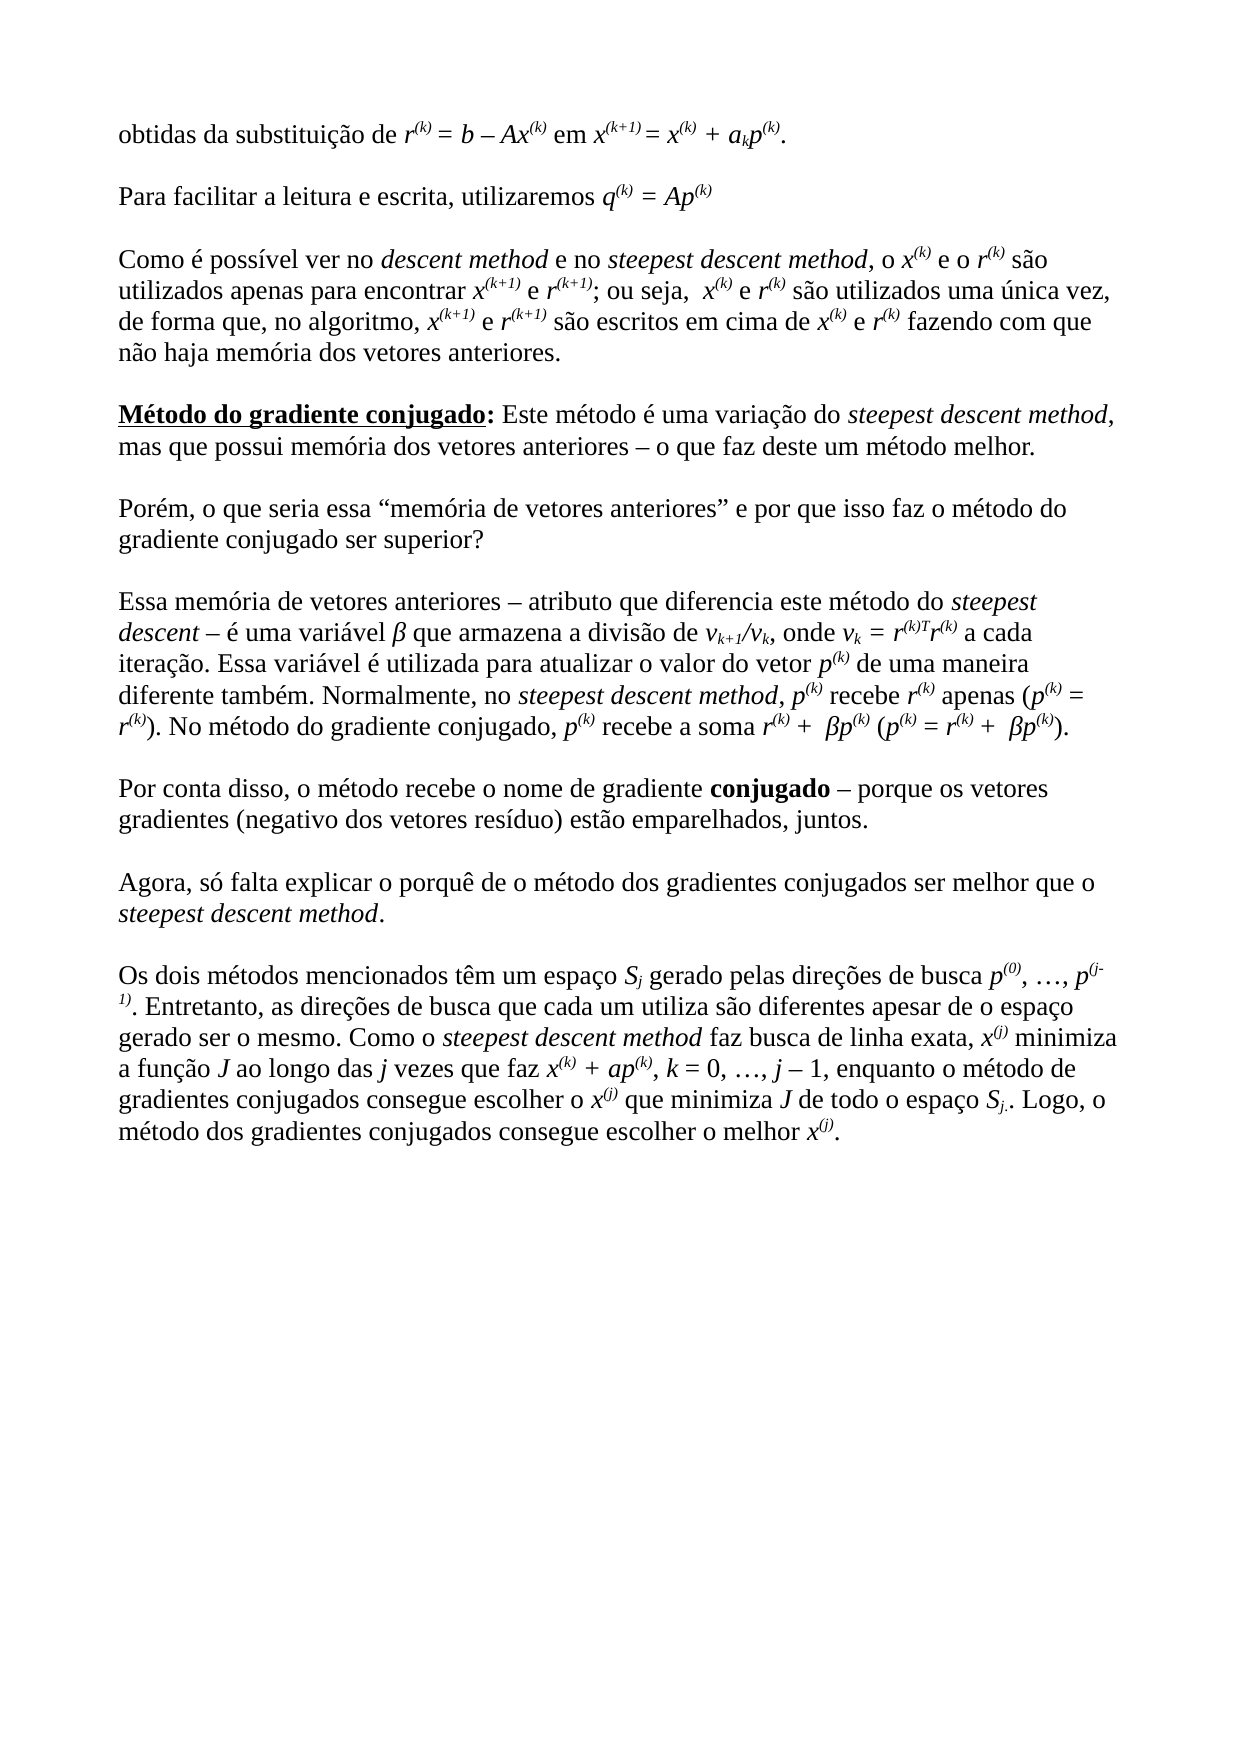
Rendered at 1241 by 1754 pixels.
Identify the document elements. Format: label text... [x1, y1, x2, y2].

text Agora, só falta explicar o porquê de o método dos gradientes conjugados ser melhor que o steepest descent method. [118, 866, 1122, 928]
text obtidas da substituição de r(k) = b – Ax(k) em x(k+1) = x(k) + akp(k). [118, 118, 1122, 149]
text Por conta disso, o método recebe o nome de gradiente conjugado – porque os vetores gradientes (negativo dos vetores resíduo) estão emparelhados, juntos. [118, 772, 1122, 834]
text Porém, o que seria essa “memória de vetores anteriores” e por que isso faz o método do gradiente conjugado ser superior? [118, 492, 1122, 554]
text Os dois métodos mencionados têm um espaço Sj gerado pelas direções de busca p(0), …, p(j-1). Entretanto, as direções de busca que cada um utiliza são diferentes apesar de o espaço gerado ser o mesmo. Como o steepest descent method faz busca de linha exata, x(j) minimiza a função J ao longo das j vezes que faz x(k) + ap(k), k = 0, …, j – 1, enquanto o método de gradientes conjugados consegue escolher o x(j) que minimiza J de todo o espaço Sj.. Logo, o método dos gradientes conjugados consegue escolher o melhor x(j). [118, 959, 1122, 1146]
text Método do gradiente conjugado: Este método é uma variação do steepest descent method, mas que possui memória dos vetores anteriores – o que faz deste um método melhor. [118, 398, 1122, 461]
text Para facilitar a leitura e escrita, utilizaremos q(k) = Ap(k) [118, 180, 1122, 212]
text Essa memória de vetores anteriores – atributo que diferencia este método do steepest descent – é uma variável β que armazena a divisão de vk+1/vk, onde vk = r(k)Tr(k) a cada iteração. Essa variável é utilizada para atualizar o valor do vetor p(k) de uma maneira diferente também. Normalmente, no steepest descent method, p(k) recebe r(k) apenas (p(k) = r(k)). No método do gradiente conjugado, p(k) recebe a soma r(k) + βp(k) (p(k) = r(k) + βp(k)). [118, 585, 1122, 741]
text Como é possível ver no descent method e no steepest descent method, o x(k) e o r(k) são utilizados apenas para encontrar x(k+1) e r(k+1); ou seja, x(k) e r(k) são utilizados uma única vez, de forma que, no algoritmo, x(k+1) e r(k+1) são escritos em cima de x(k) e r(k) fazendo com que não haja memória dos vetores anteriores. [118, 243, 1122, 367]
